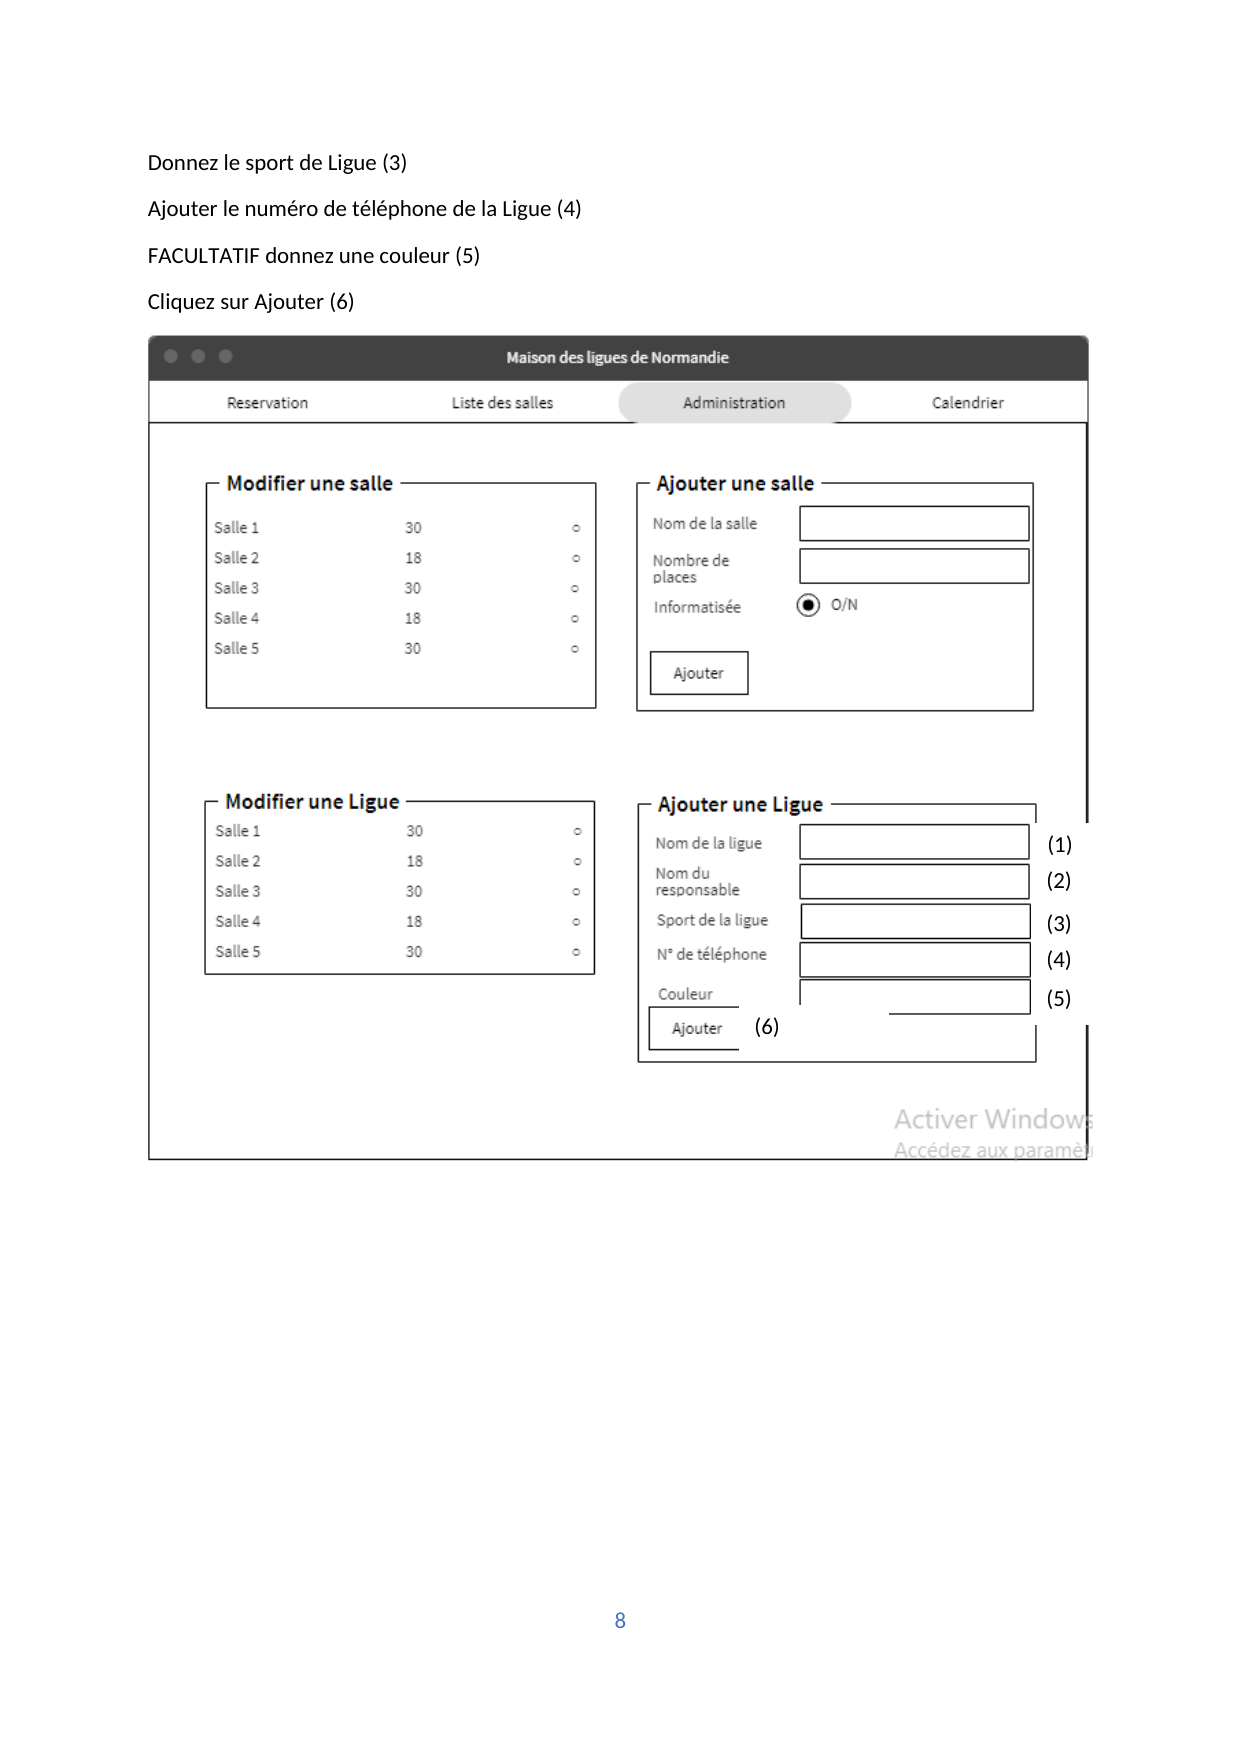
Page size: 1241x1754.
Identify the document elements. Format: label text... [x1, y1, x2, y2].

text (5) [1046, 984, 1166, 1012]
text (6) [754, 1012, 874, 1040]
text Cliquez sur Ajouter (6) [148, 287, 1093, 315]
text (1) [1047, 830, 1167, 858]
text (3) [1046, 909, 1166, 937]
text FACULTATIF donnez une couleur (5) [148, 241, 1093, 269]
text (4) [1046, 945, 1166, 973]
text (2) [1046, 867, 1166, 894]
text Ajouter le numéro de téléphone de la Ligue (4) [148, 194, 1093, 222]
text Donnez le sport de Ligue (3) [148, 148, 1093, 176]
